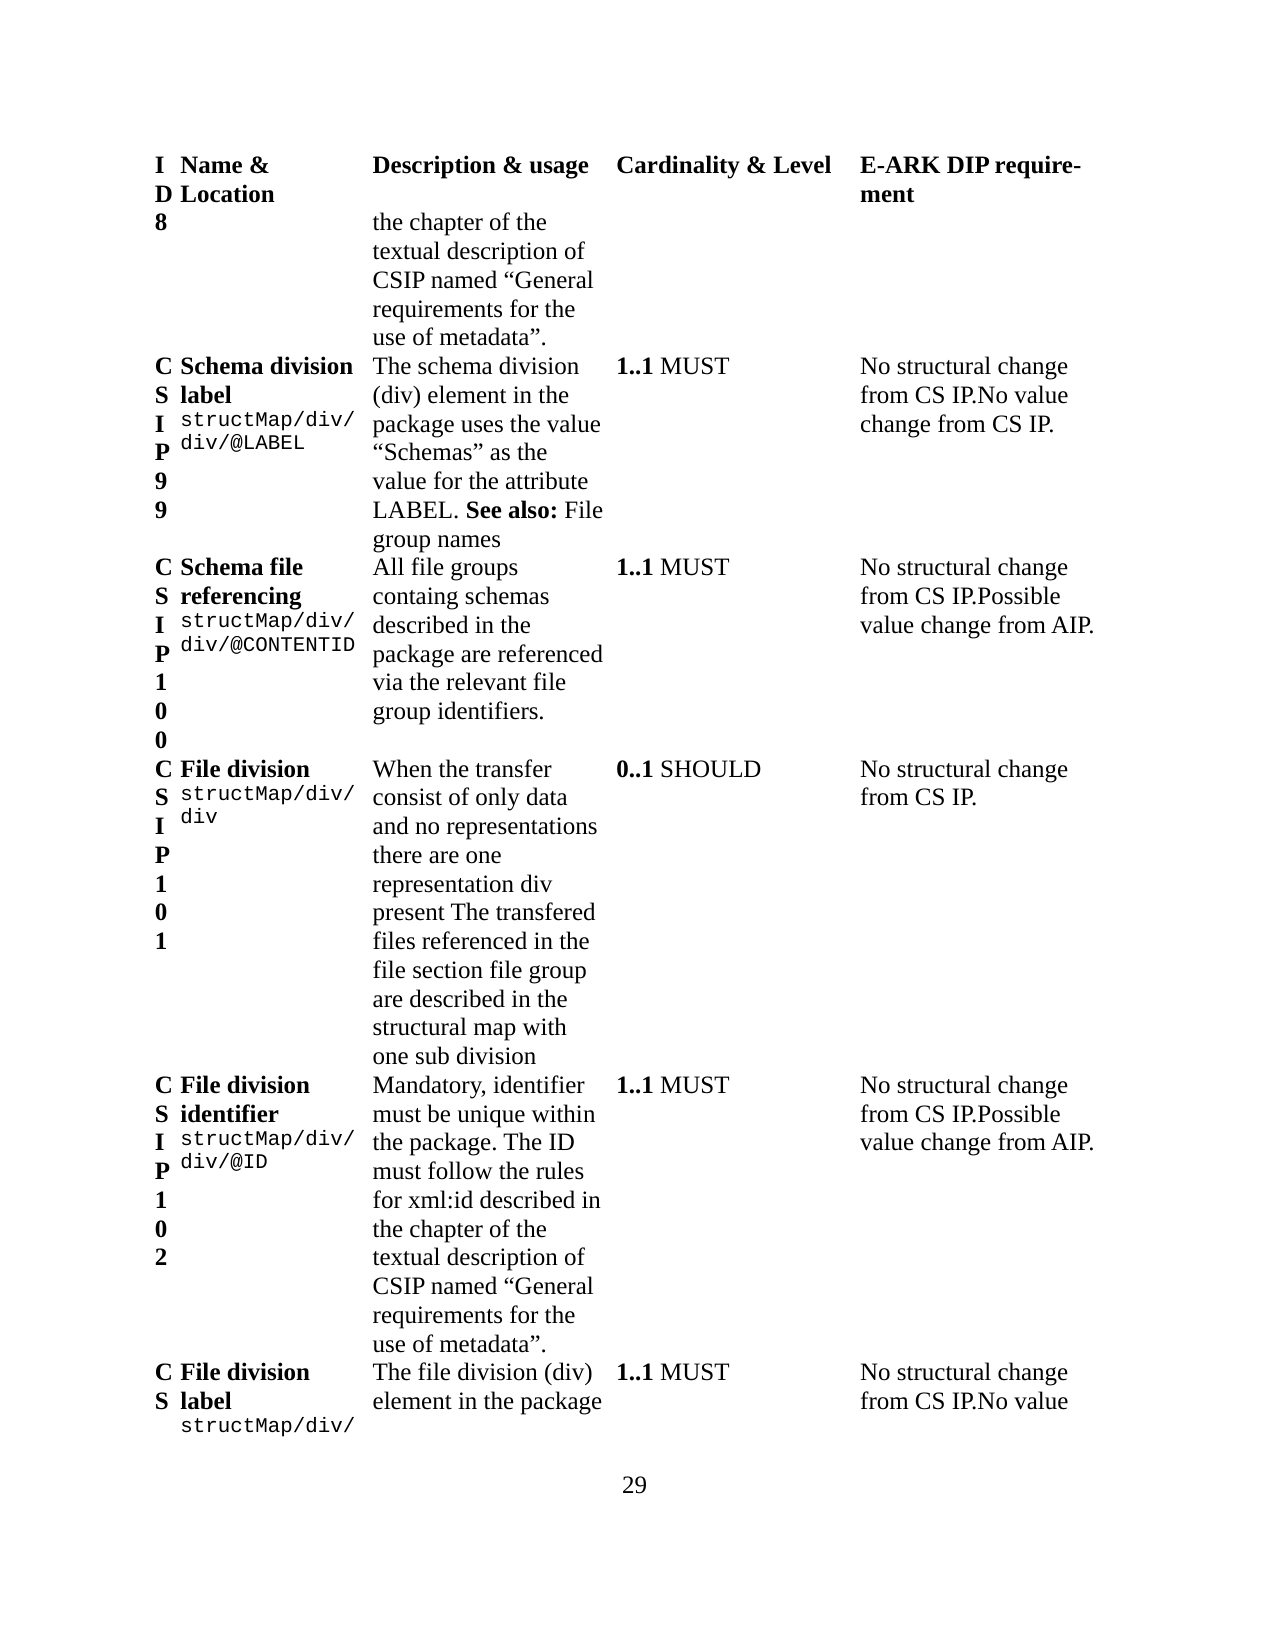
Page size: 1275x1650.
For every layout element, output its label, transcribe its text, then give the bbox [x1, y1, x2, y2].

table_cell The schema division (div) element in the package uses the value “Schemas” as the value for the attribute LABEL. See also: File group names [368, 351, 612, 552]
table_cell Schema file referencing structMap/div/div/@CONTENTID [176, 553, 368, 754]
table_cell CSIP101 [150, 754, 176, 1070]
table_cell CS [150, 1358, 176, 1439]
table_cell Mandatory, identifier must be unique within the package. The ID must follow the rules for xml:id described in the chapter of the textual description of CSIP named “General requirements for the use of metadata”. [368, 1070, 612, 1357]
table_cell File division identifier structMap/div/div/@ID [176, 1070, 368, 1357]
table_cell No structural change from CS IP.No value [856, 1358, 1125, 1439]
table_cell 1..1 MUST [612, 1070, 856, 1357]
table_cell No structural change from CS IP.Possible value change from AIP. [856, 1070, 1125, 1357]
table_cell Schema division label structMap/div/div/@LABEL [176, 351, 368, 552]
table_header Cardi­nality & Level [612, 150, 856, 207]
table_cell [856, 208, 1125, 351]
table_header E-ARK DIP require­ment [856, 150, 1125, 207]
table_cell 0..1 SHOULD [612, 754, 856, 1070]
table_cell No structural change from CS IP. [856, 754, 1125, 1070]
table_cell 1..1 MUST [612, 1358, 856, 1439]
table_cell No structural change from CS IP.Possible value change from AIP. [856, 553, 1125, 754]
table_cell No structural change from CS IP.No value change from CS IP. [856, 351, 1125, 552]
table_cell The file division (div) element in the package [368, 1358, 612, 1439]
table_cell All file groups containg schemas described in the package are referenced via the relevant file group identifiers. [368, 553, 612, 754]
table_cell File division structMap/div/div [176, 754, 368, 1070]
table_cell 1..1 MUST [612, 553, 856, 754]
table_header Name & Location [176, 150, 368, 207]
table_cell CSIP102 [150, 1070, 176, 1357]
table_cell When the transfer consist of only data and no representations there are one representation div present The transfered files referenced in the file section file group are described in the structural map with one sub division [368, 754, 612, 1070]
table_header Description & usage [368, 150, 612, 207]
table_header ID [150, 150, 176, 207]
table_cell CSIP100 [150, 553, 176, 754]
table_cell File division label structMap/div/ [176, 1358, 368, 1439]
table_cell 1..1 MUST [612, 351, 856, 552]
table_cell CSIP99 [150, 351, 176, 552]
table_cell 8 [150, 208, 176, 351]
table_cell [176, 208, 368, 351]
table_cell the chapter of the textual description of CSIP named “General requirements for the use of metadata”. [368, 208, 612, 351]
table_cell [612, 208, 856, 351]
